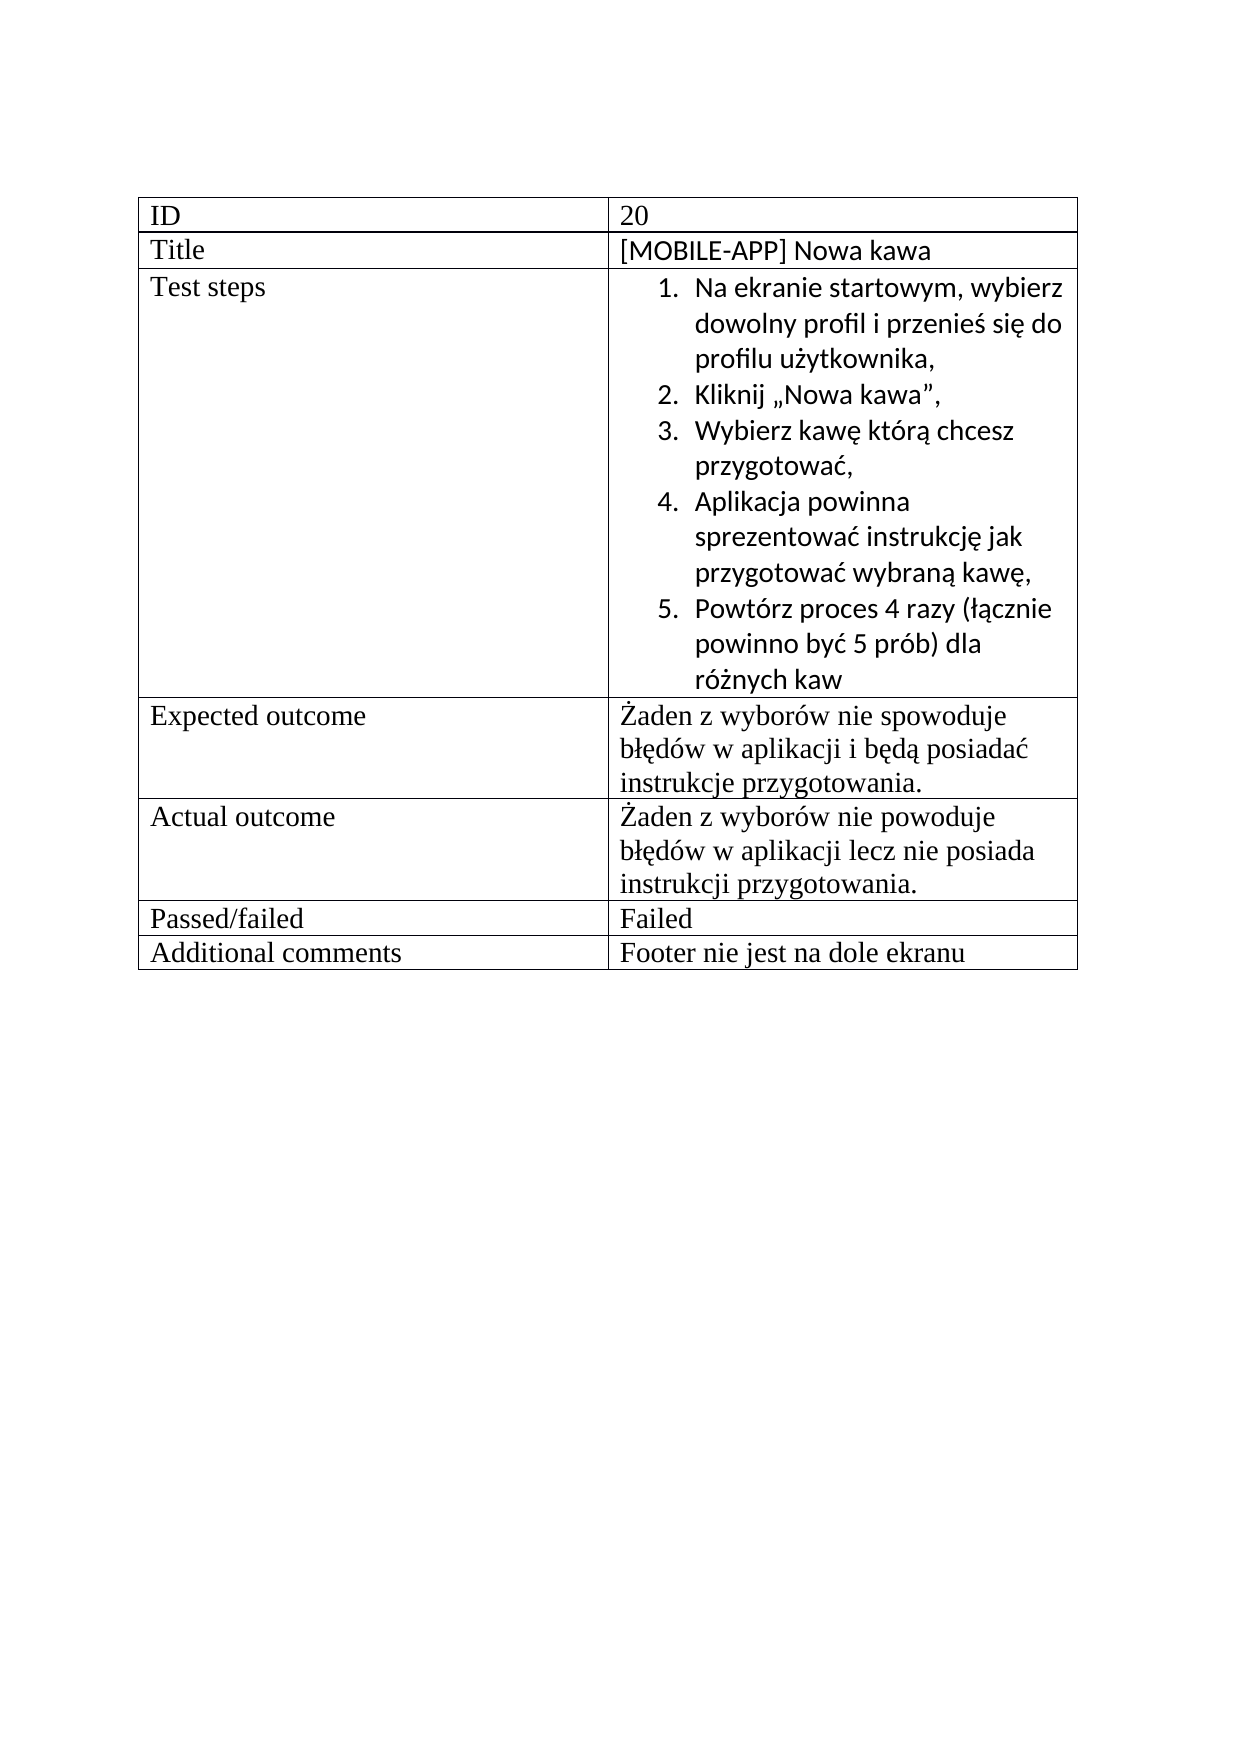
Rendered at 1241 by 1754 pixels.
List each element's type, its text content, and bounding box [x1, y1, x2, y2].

table_cell Actual outcome [139, 799, 608, 900]
table_header ID [139, 198, 608, 231]
table_cell Failed [609, 901, 1077, 934]
table_cell Title [139, 233, 608, 268]
table_cell Passed/failed [139, 901, 608, 934]
table_cell Expected outcome [139, 698, 608, 798]
table_cell Na ekranie startowym, wybierz dowolny profil i przenieś się do profilu użytkownika, Kliknij „Nowa kawa”, Wybierz kawę którą chcesz przygotować, Aplikacja powinna sprezentować instrukcję jak przygotować wybraną kawę, Powtórz proces 4 razy (łącznie powinno być 5 prób) dla różnych kaw [609, 269, 1077, 697]
table_cell Żaden z wyborów nie spowoduje błędów w aplikacji i będą posiadać instrukcje przygotowania. [609, 698, 1077, 798]
table_cell Test steps [139, 269, 608, 697]
table_cell Additional comments [139, 936, 608, 969]
table_cell [MOBILE-APP] Nowa kawa [609, 233, 1077, 268]
table_cell Żaden z wyborów nie powoduje błędów w aplikacji lecz nie posiada instrukcji przygotowania. [609, 799, 1077, 900]
table_cell Footer nie jest na dole ekranu [609, 936, 1077, 969]
table_header 20 [609, 198, 1077, 231]
